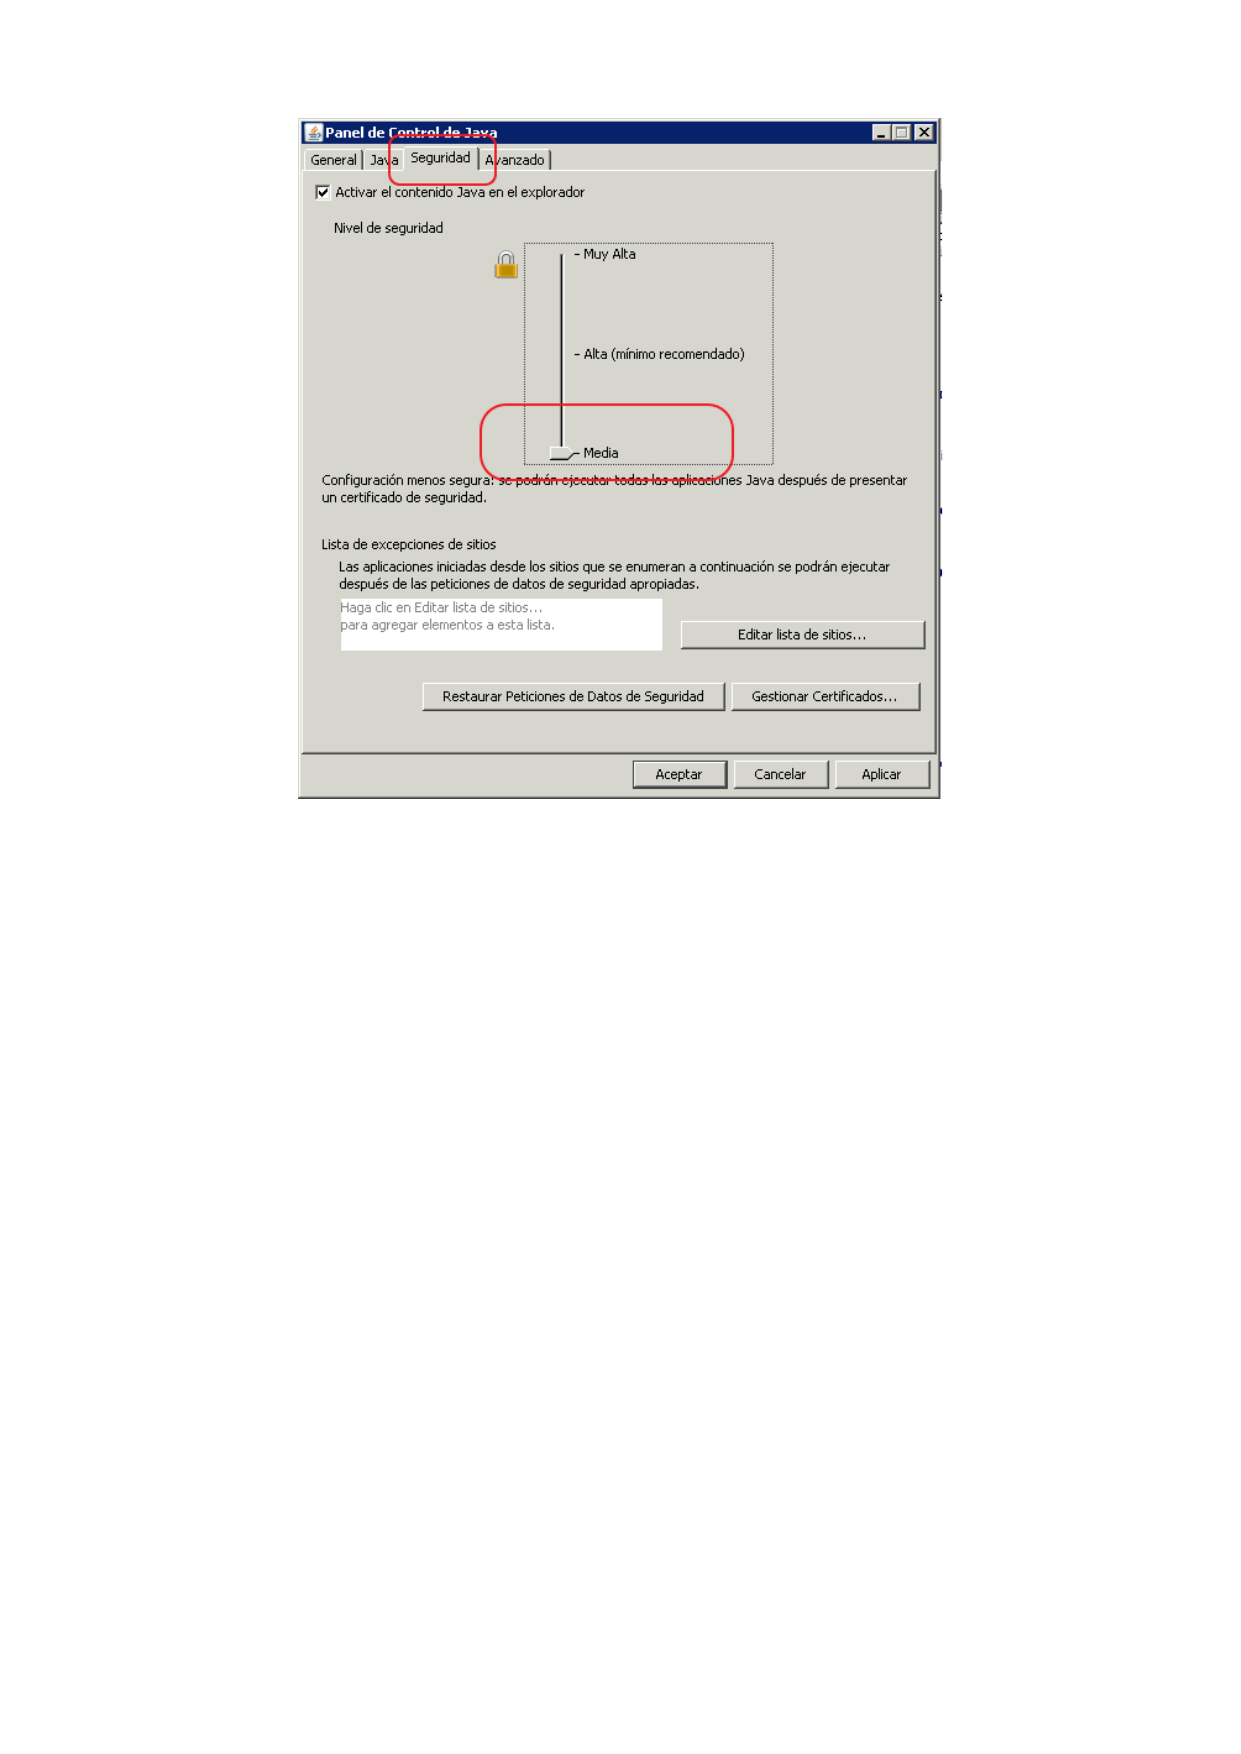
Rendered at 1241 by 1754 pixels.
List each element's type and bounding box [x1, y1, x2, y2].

picture [298, 118, 943, 799]
